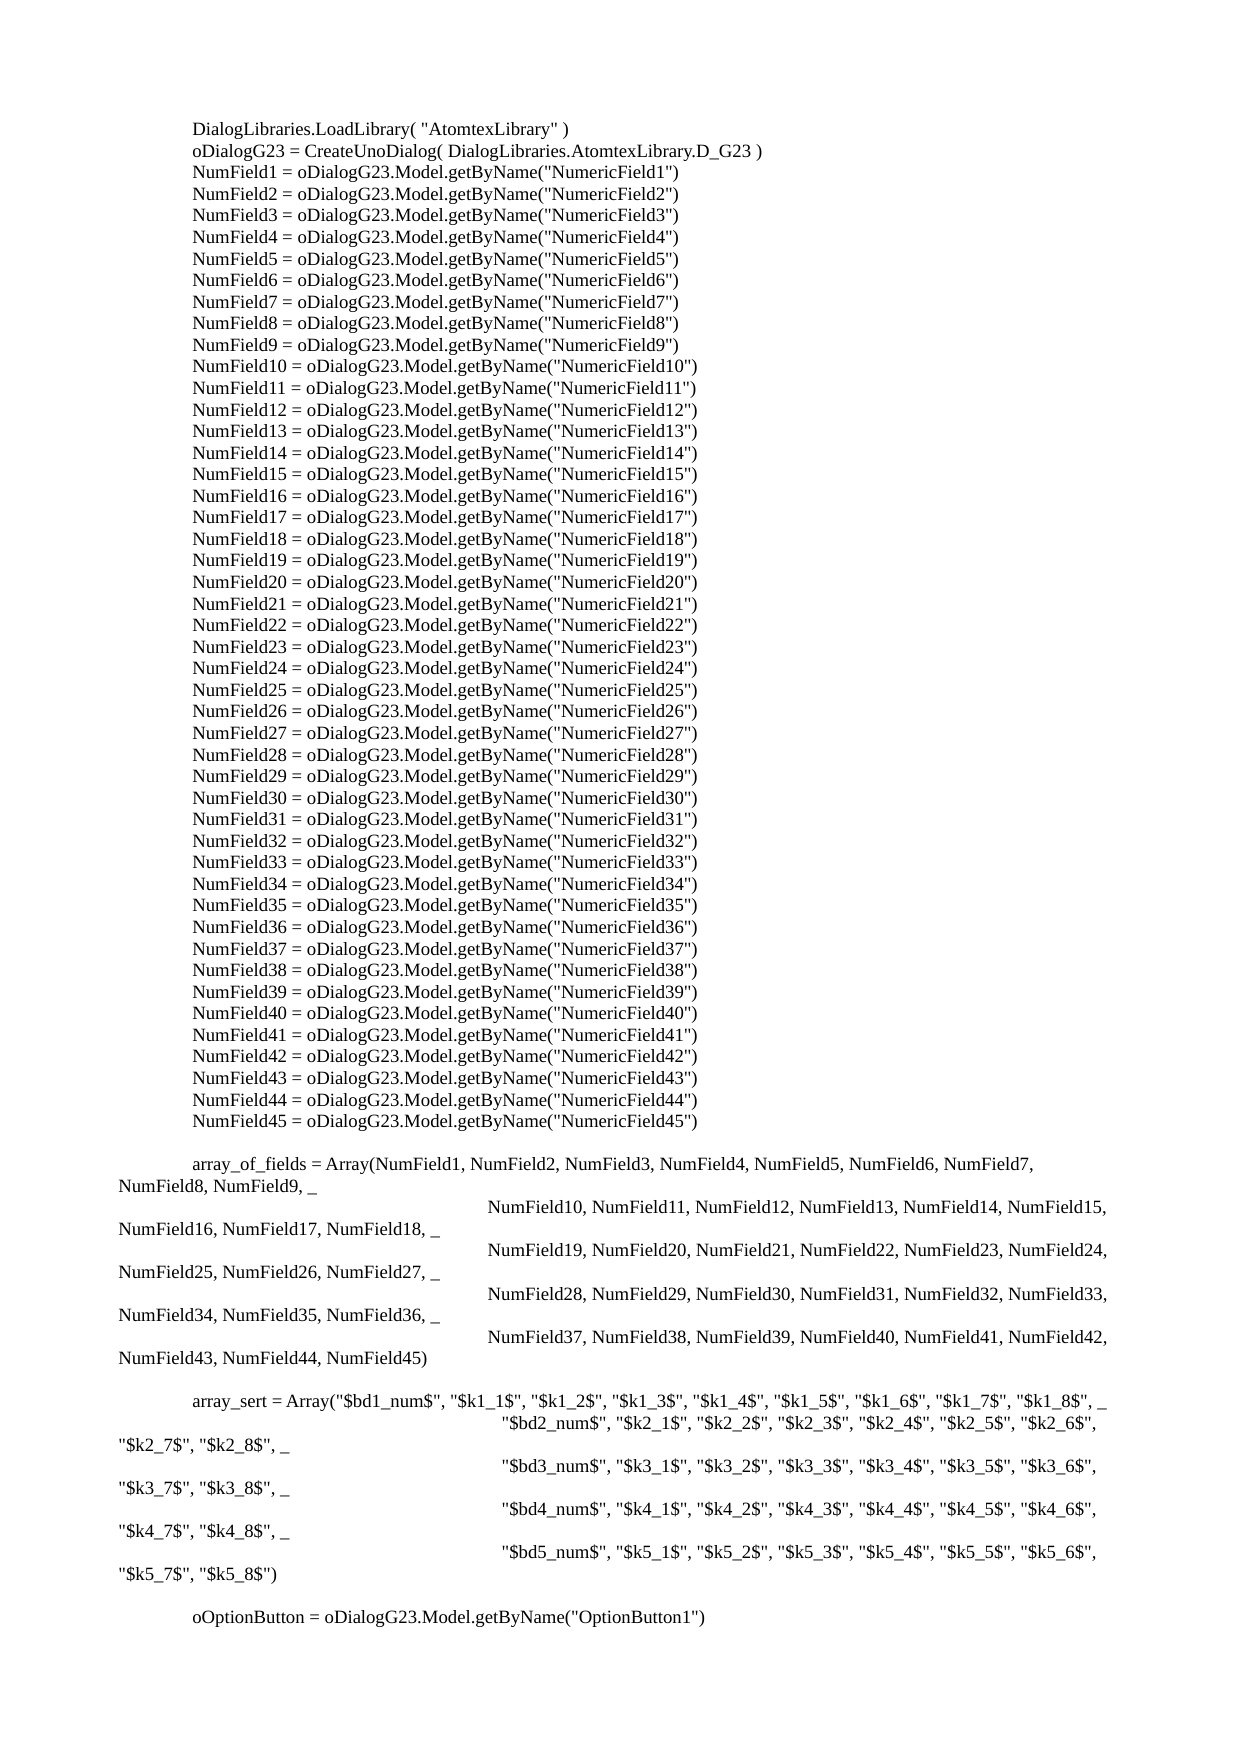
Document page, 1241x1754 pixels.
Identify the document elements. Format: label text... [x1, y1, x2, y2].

text "$bd4_num$", "$k4_1$", "$k4_2$", "$k4_3$", "$k4_4$", "$k4_5$", "$k4_6$", "$k4_7$", "$k4_8$", _ [118, 1498, 1122, 1541]
text NumField4 = oDialogG23.Model.getByName("NumericField4") [118, 226, 1122, 247]
text NumField28, NumField29, NumField30, NumField31, NumField32, NumField33, NumField34, NumField35, NumField36, _ [118, 1282, 1122, 1326]
text NumField11 = oDialogG23.Model.getByName("NumericField11") [118, 377, 1122, 398]
text NumField8 = oDialogG23.Model.getByName("NumericField8") [118, 312, 1122, 334]
text NumField28 = oDialogG23.Model.getByName("NumericField28") [118, 743, 1122, 765]
text NumField27 = oDialogG23.Model.getByName("NumericField27") [118, 722, 1122, 743]
text array_of_fields = Array(NumField1, NumField2, NumField3, NumField4, NumField5, NumField6, NumField7, NumField8, NumField9, _ [118, 1153, 1122, 1196]
text NumField35 = oDialogG23.Model.getByName("NumericField35") [118, 894, 1122, 916]
text oDialogG23 = CreateUnoDialog( DialogLibraries.AtomtexLibrary.D_G23 ) [118, 140, 1122, 161]
text NumField45 = oDialogG23.Model.getByName("NumericField45") [118, 1110, 1122, 1132]
text NumField15 = oDialogG23.Model.getByName("NumericField15") [118, 463, 1122, 485]
text NumField21 = oDialogG23.Model.getByName("NumericField21") [118, 592, 1122, 614]
text NumField39 = oDialogG23.Model.getByName("NumericField39") [118, 981, 1122, 1002]
text DialogLibraries.LoadLibrary( "AtomtexLibrary" ) [118, 118, 1122, 140]
text NumField6 = oDialogG23.Model.getByName("NumericField6") [118, 269, 1122, 291]
text NumField16 = oDialogG23.Model.getByName("NumericField16") [118, 485, 1122, 506]
text NumField14 = oDialogG23.Model.getByName("NumericField14") [118, 442, 1122, 463]
text NumField10, NumField11, NumField12, NumField13, NumField14, NumField15, NumField16, NumField17, NumField18, _ [118, 1196, 1122, 1239]
text NumField2 = oDialogG23.Model.getByName("NumericField2") [118, 183, 1122, 204]
text NumField26 = oDialogG23.Model.getByName("NumericField26") [118, 700, 1122, 722]
text NumField44 = oDialogG23.Model.getByName("NumericField44") [118, 1088, 1122, 1110]
text NumField33 = oDialogG23.Model.getByName("NumericField33") [118, 851, 1122, 873]
text NumField20 = oDialogG23.Model.getByName("NumericField20") [118, 571, 1122, 592]
text oOptionButton = oDialogG23.Model.getByName("OptionButton1") [118, 1606, 1122, 1627]
text NumField7 = oDialogG23.Model.getByName("NumericField7") [118, 291, 1122, 312]
text NumField40 = oDialogG23.Model.getByName("NumericField40") [118, 1002, 1122, 1024]
text NumField34 = oDialogG23.Model.getByName("NumericField34") [118, 873, 1122, 894]
text NumField18 = oDialogG23.Model.getByName("NumericField18") [118, 528, 1122, 549]
text NumField23 = oDialogG23.Model.getByName("NumericField23") [118, 636, 1122, 657]
text NumField30 = oDialogG23.Model.getByName("NumericField30") [118, 787, 1122, 808]
text "$bd5_num$", "$k5_1$", "$k5_2$", "$k5_3$", "$k5_4$", "$k5_5$", "$k5_6$", "$k5_7$", "$k5_8$") [118, 1541, 1122, 1584]
text NumField42 = oDialogG23.Model.getByName("NumericField42") [118, 1045, 1122, 1067]
text NumField32 = oDialogG23.Model.getByName("NumericField32") [118, 830, 1122, 851]
text "$bd3_num$", "$k3_1$", "$k3_2$", "$k3_3$", "$k3_4$", "$k3_5$", "$k3_6$", "$k3_7$", "$k3_8$", _ [118, 1455, 1122, 1498]
text NumField10 = oDialogG23.Model.getByName("NumericField10") [118, 355, 1122, 377]
text NumField37, NumField38, NumField39, NumField40, NumField41, NumField42, NumField43, NumField44, NumField45) [118, 1326, 1122, 1369]
text NumField24 = oDialogG23.Model.getByName("NumericField24") [118, 657, 1122, 679]
text NumField1 = oDialogG23.Model.getByName("NumericField1") [118, 161, 1122, 183]
text "$bd2_num$", "$k2_1$", "$k2_2$", "$k2_3$", "$k2_4$", "$k2_5$", "$k2_6$", "$k2_7$", "$k2_8$", _ [118, 1412, 1122, 1455]
text NumField41 = oDialogG23.Model.getByName("NumericField41") [118, 1024, 1122, 1045]
text NumField38 = oDialogG23.Model.getByName("NumericField38") [118, 959, 1122, 981]
text NumField12 = oDialogG23.Model.getByName("NumericField12") [118, 398, 1122, 420]
text NumField17 = oDialogG23.Model.getByName("NumericField17") [118, 506, 1122, 528]
text array_sert = Array("$bd1_num$", "$k1_1$", "$k1_2$", "$k1_3$", "$k1_4$", "$k1_5$", "$k1_6$", "$k1_7$", "$k1_8$", _ [118, 1390, 1122, 1412]
text NumField3 = oDialogG23.Model.getByName("NumericField3") [118, 204, 1122, 226]
text NumField43 = oDialogG23.Model.getByName("NumericField43") [118, 1067, 1122, 1088]
text NumField5 = oDialogG23.Model.getByName("NumericField5") [118, 247, 1122, 269]
text NumField22 = oDialogG23.Model.getByName("NumericField22") [118, 614, 1122, 636]
text NumField25 = oDialogG23.Model.getByName("NumericField25") [118, 679, 1122, 700]
text NumField19, NumField20, NumField21, NumField22, NumField23, NumField24, NumField25, NumField26, NumField27, _ [118, 1239, 1122, 1282]
text NumField9 = oDialogG23.Model.getByName("NumericField9") [118, 334, 1122, 355]
text NumField31 = oDialogG23.Model.getByName("NumericField31") [118, 808, 1122, 830]
text NumField36 = oDialogG23.Model.getByName("NumericField36") [118, 916, 1122, 937]
text NumField13 = oDialogG23.Model.getByName("NumericField13") [118, 420, 1122, 442]
text NumField37 = oDialogG23.Model.getByName("NumericField37") [118, 937, 1122, 959]
text NumField19 = oDialogG23.Model.getByName("NumericField19") [118, 549, 1122, 571]
text NumField29 = oDialogG23.Model.getByName("NumericField29") [118, 765, 1122, 787]
